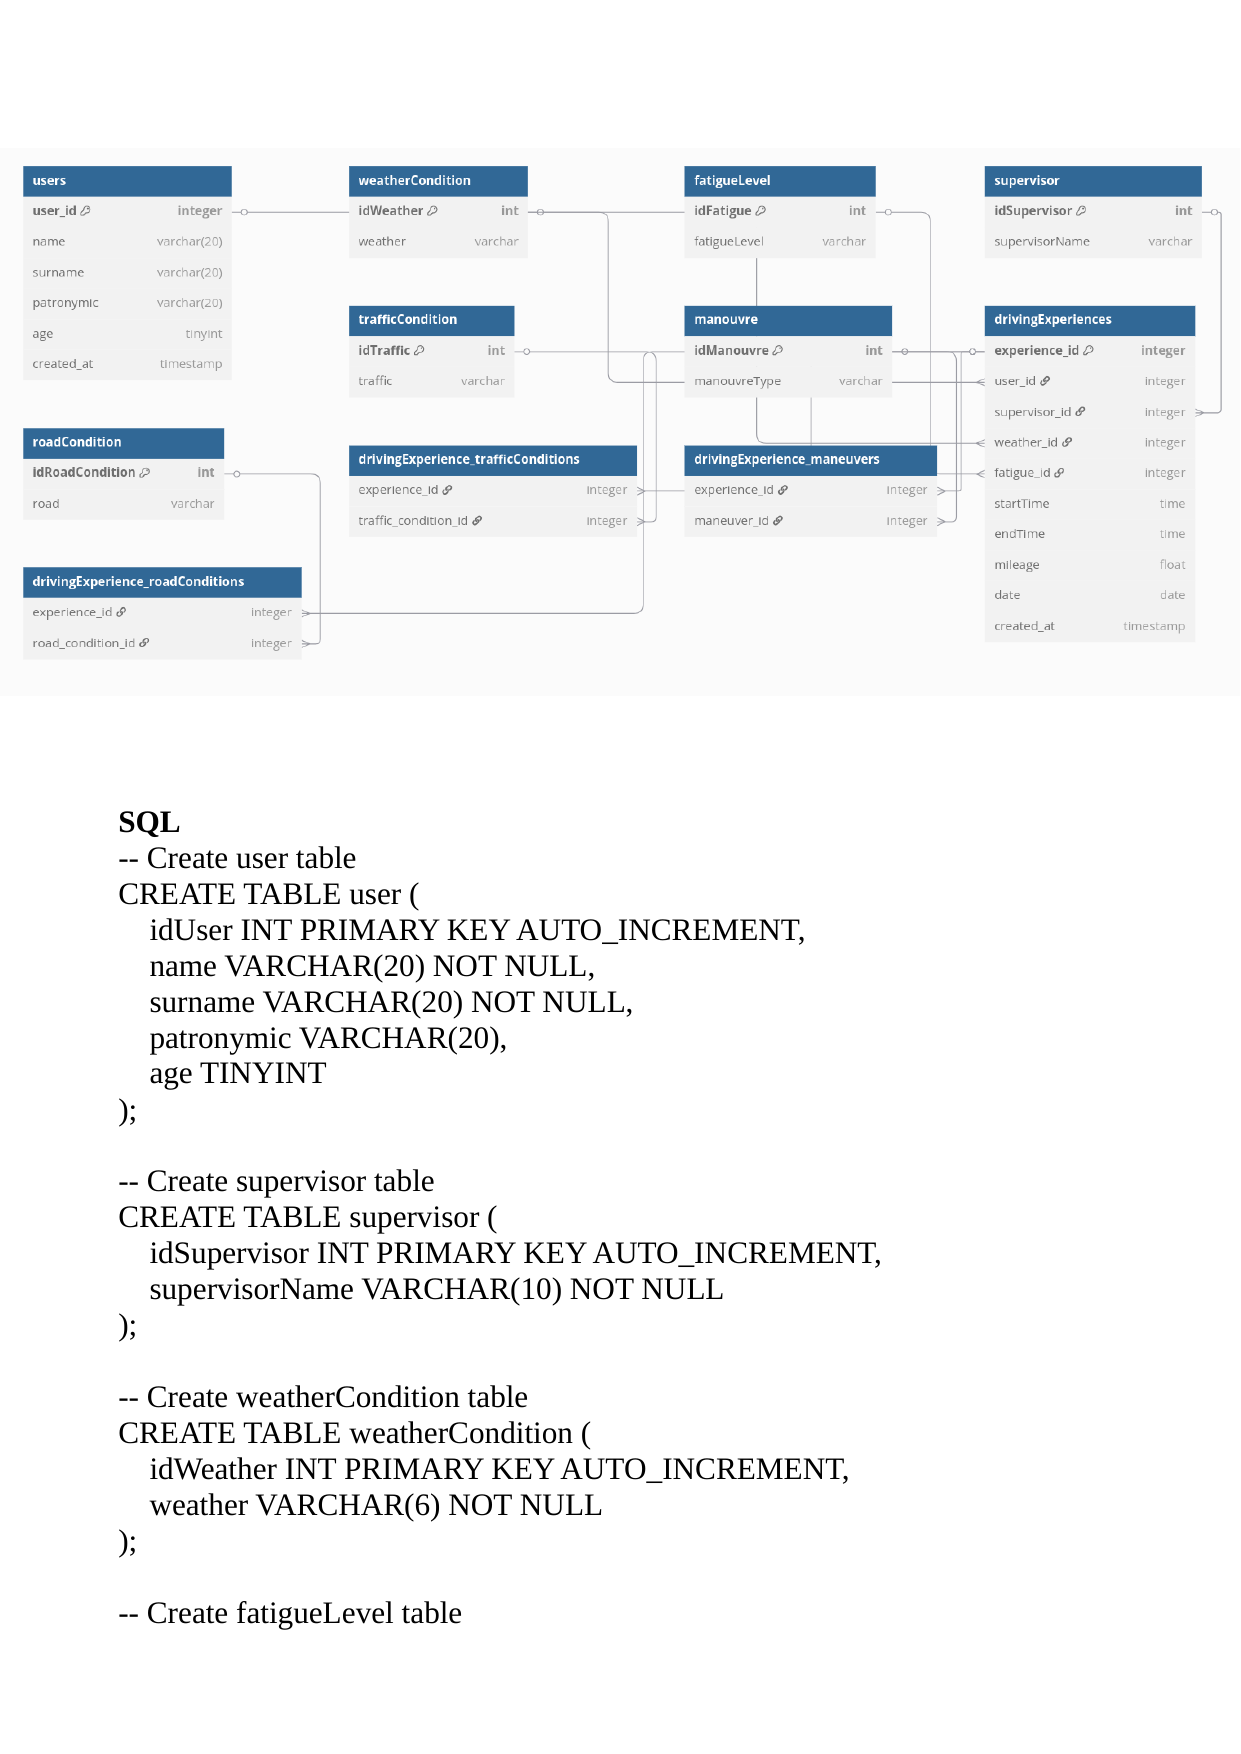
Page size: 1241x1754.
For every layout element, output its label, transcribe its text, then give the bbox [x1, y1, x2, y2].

text weather VARCHAR(6) NOT NULL [118, 1486, 1122, 1522]
text -- Create weatherCondition table [118, 1378, 1122, 1414]
picture [0, 148, 1241, 696]
text surname VARCHAR(20) NOT NULL, [118, 983, 1122, 1019]
text ); [118, 1306, 1122, 1342]
text -- Create fatigueLevel table [118, 1594, 1122, 1630]
text idSupervisor INT PRIMARY KEY AUTO_INCREMENT, [118, 1234, 1122, 1270]
text idWeather INT PRIMARY KEY AUTO_INCREMENT, [118, 1450, 1122, 1486]
text ); [118, 1522, 1122, 1558]
text ); [118, 1091, 1122, 1127]
text CREATE TABLE user ( [118, 875, 1122, 911]
text patronymic VARCHAR(20), [118, 1019, 1122, 1055]
text supervisorName VARCHAR(10) NOT NULL [118, 1270, 1122, 1306]
text age TINYINT [118, 1055, 1122, 1091]
text idUser INT PRIMARY KEY AUTO_INCREMENT, [118, 911, 1122, 947]
text CREATE TABLE weatherCondition ( [118, 1414, 1122, 1450]
text name VARCHAR(20) NOT NULL, [118, 947, 1122, 983]
text SQL [118, 803, 1122, 839]
text -- Create supervisor table [118, 1163, 1122, 1198]
text CREATE TABLE supervisor ( [118, 1198, 1122, 1234]
text -- Create user table [118, 839, 1122, 875]
